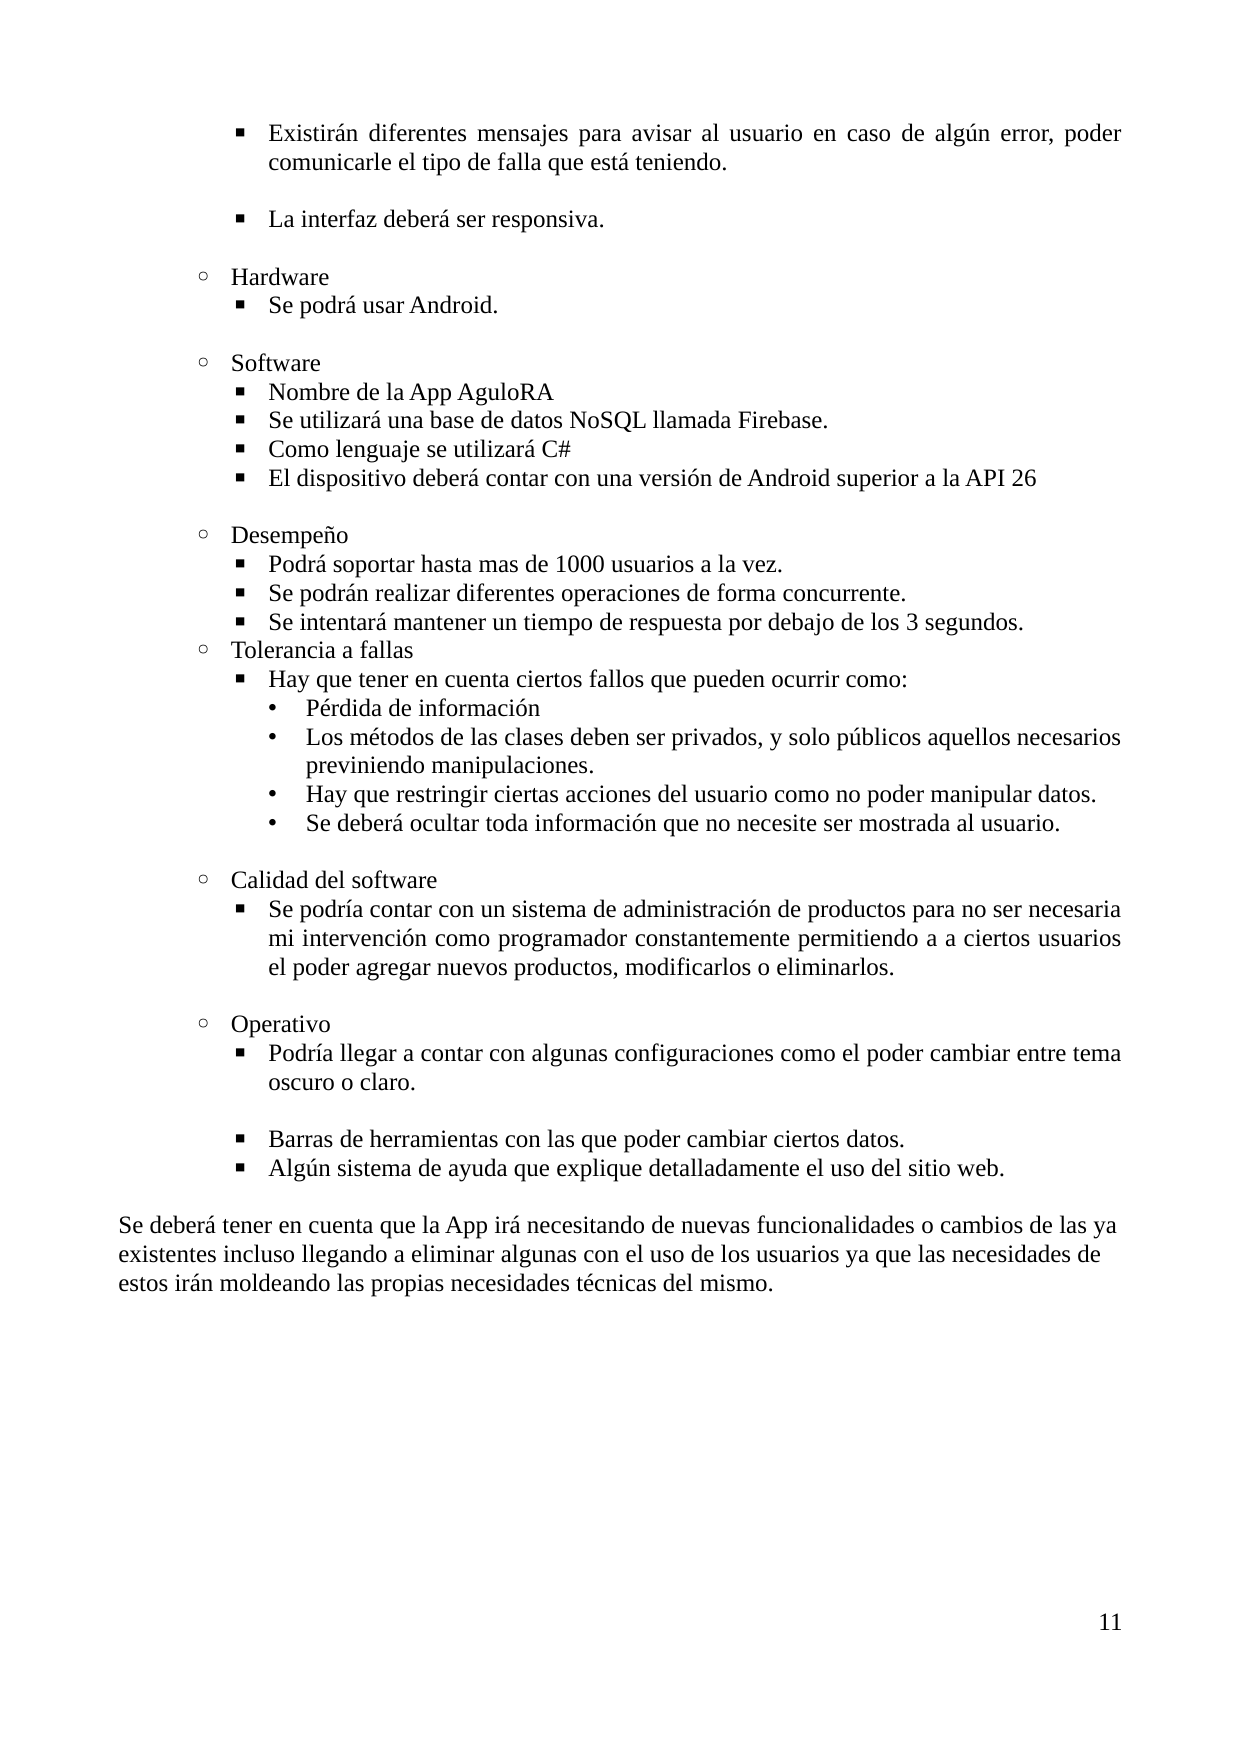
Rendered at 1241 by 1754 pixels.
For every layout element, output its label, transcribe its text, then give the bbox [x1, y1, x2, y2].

list Se podrán realizar diferentes operaciones de forma concurrente. [231, 578, 1122, 607]
list La interfaz deberá ser responsiva. [231, 204, 1122, 233]
list Software [193, 348, 1122, 377]
list Se deberá ocultar toda información que no necesite ser mostrada al usuario. [268, 808, 1122, 837]
list Podrá soportar hasta mas de 1000 usuarios a la vez. [231, 549, 1122, 578]
list Operativo [193, 1009, 1122, 1038]
list Pérdida de información [268, 693, 1122, 722]
list Hardware [193, 262, 1122, 291]
list Se utilizará una base de datos NoSQL llamada Firebase. [231, 406, 1122, 434]
list Barras de herramientas con las que poder cambiar ciertos datos. [231, 1124, 1122, 1153]
list El dispositivo deberá contar con una versión de Android superior a la API 26 [231, 463, 1122, 492]
list Desempeño [193, 521, 1122, 549]
list Se podrá usar Android. [231, 291, 1122, 319]
text Se deberá tener en cuenta que la App irá necesitando de nuevas funcionalidades o cambios de las ya existentes incluso llegando a eliminar algunas con el uso de los usuarios ya que las necesidades de estos irán moldeando las propias necesidades técnicas del mismo. [118, 1211, 1122, 1297]
list Como lenguaje se utilizará C# [231, 434, 1122, 463]
list Se podría contar con un sistema de administración de productos para no ser necesaria mi intervención como programador constantemente permitiendo a a ciertos usuarios el poder agregar nuevos productos, modificarlos o eliminarlos. [231, 894, 1122, 981]
list Algún sistema de ayuda que explique detalladamente el uso del sitio web. [231, 1153, 1122, 1182]
list Podría llegar a contar con algunas configuraciones como el poder cambiar entre tema oscuro o claro. [231, 1038, 1122, 1096]
list Hay que tener en cuenta ciertos fallos que pueden ocurrir como: [231, 664, 1122, 693]
list Tolerancia a fallas [193, 636, 1122, 664]
list Se intentará mantener un tiempo de respuesta por debajo de los 3 segundos. [231, 607, 1122, 636]
list Hay que restringir ciertas acciones del usuario como no poder manipular datos. [268, 779, 1122, 808]
list Calidad del software [193, 866, 1122, 894]
list Existirán diferentes mensajes para avisar al usuario en caso de algún error, poder comunicarle el tipo de falla que está teniendo. [231, 118, 1122, 176]
list Los métodos de las clases deben ser privados, y solo públicos aquellos necesarios previniendo manipulaciones. [268, 722, 1122, 779]
list Nombre de la App AguloRA [231, 377, 1122, 406]
